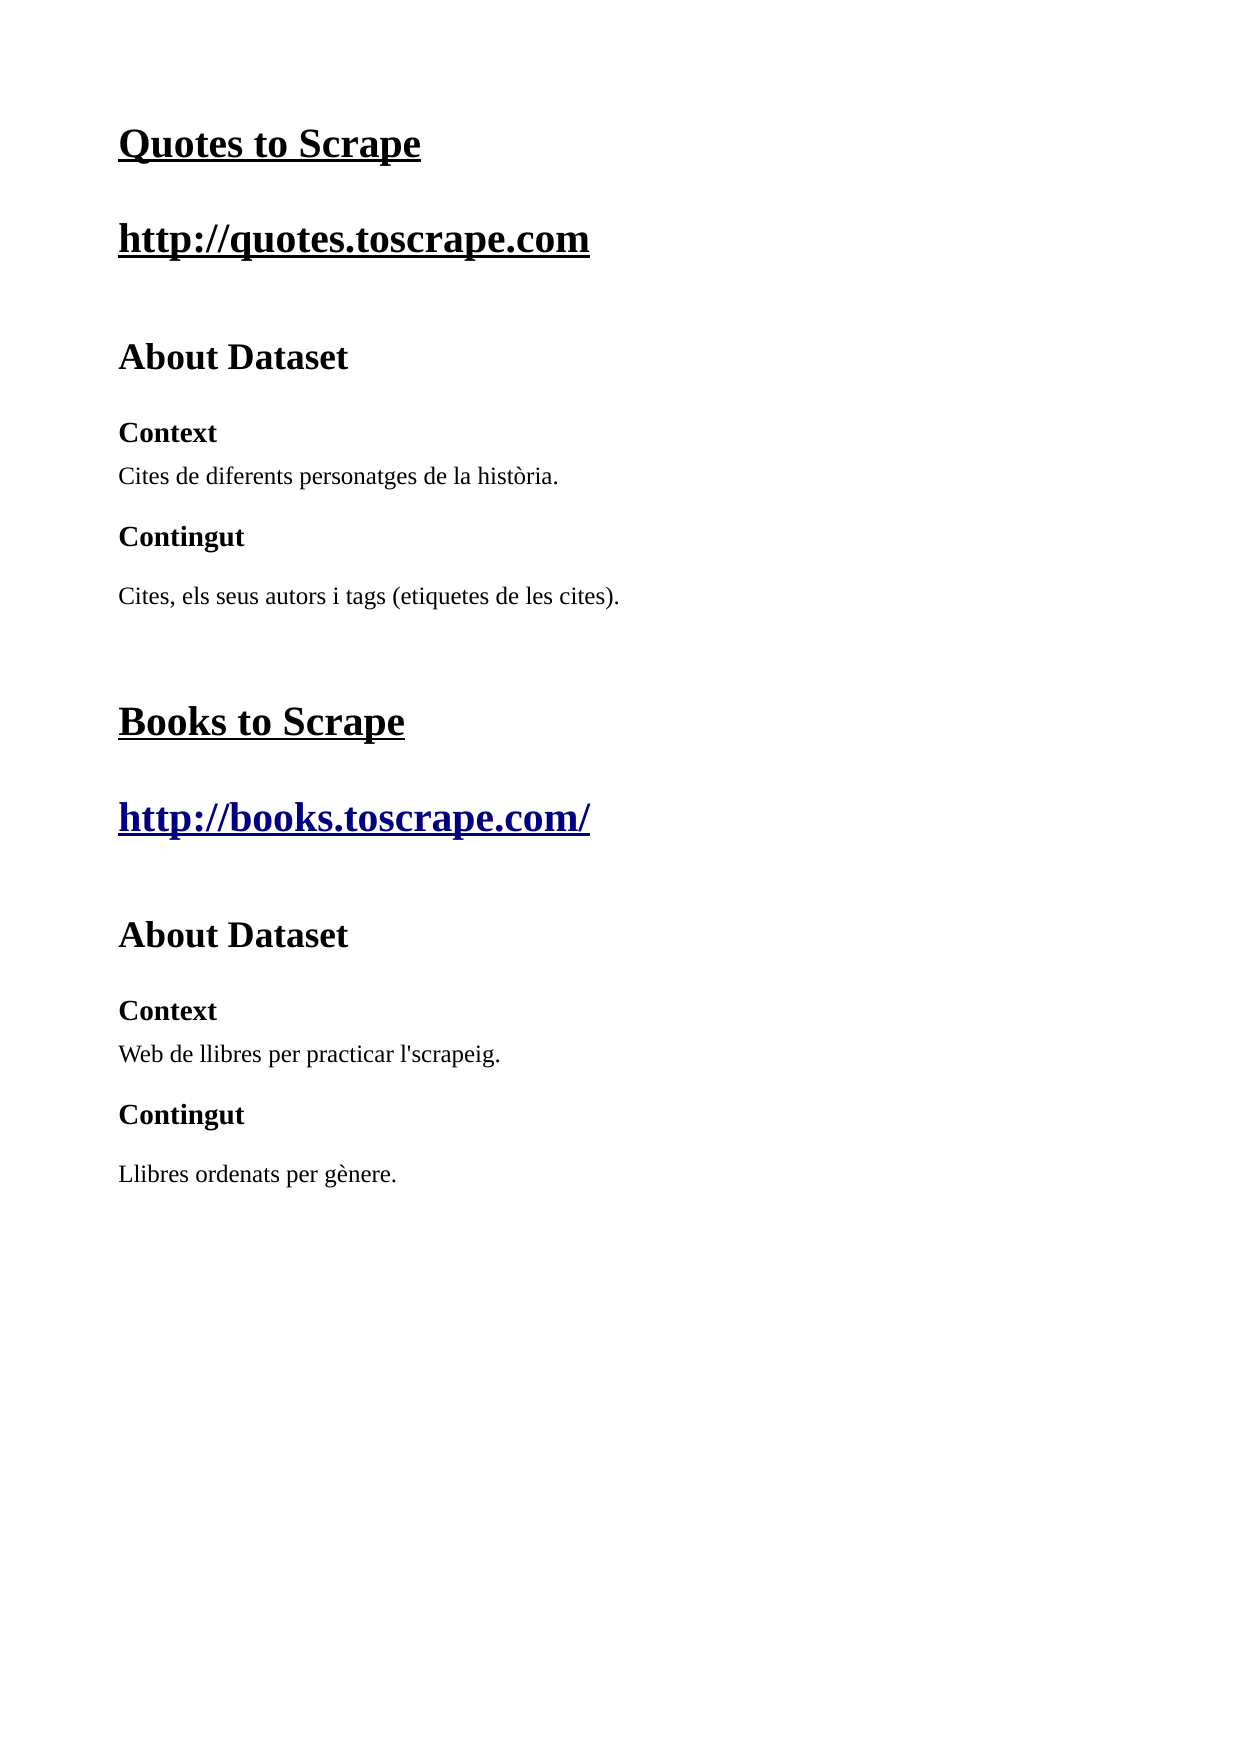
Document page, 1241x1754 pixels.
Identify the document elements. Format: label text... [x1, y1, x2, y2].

subtitle Context [118, 993, 1122, 1027]
text Cites, els seus autors i tags (etiquetes de les cites). [118, 581, 1122, 610]
text Quotes to Scrape [118, 118, 1122, 166]
text Web de llibres per practicar l'scrapeig. [118, 1039, 1122, 1068]
text Contingut [118, 519, 1122, 552]
text Cites de diferents personatges de la història. [118, 461, 1122, 490]
text http://quotes.toscrape.com [118, 214, 1122, 262]
text Llibres ordenats per gènere. [118, 1159, 1122, 1188]
subtitle About Dataset [118, 913, 1122, 956]
text http://books.toscrape.com/ [118, 792, 1122, 840]
text Books to Scrape [118, 696, 1122, 744]
subtitle About Dataset [118, 335, 1122, 378]
text Contingut [118, 1097, 1122, 1131]
subtitle Context [118, 415, 1122, 449]
